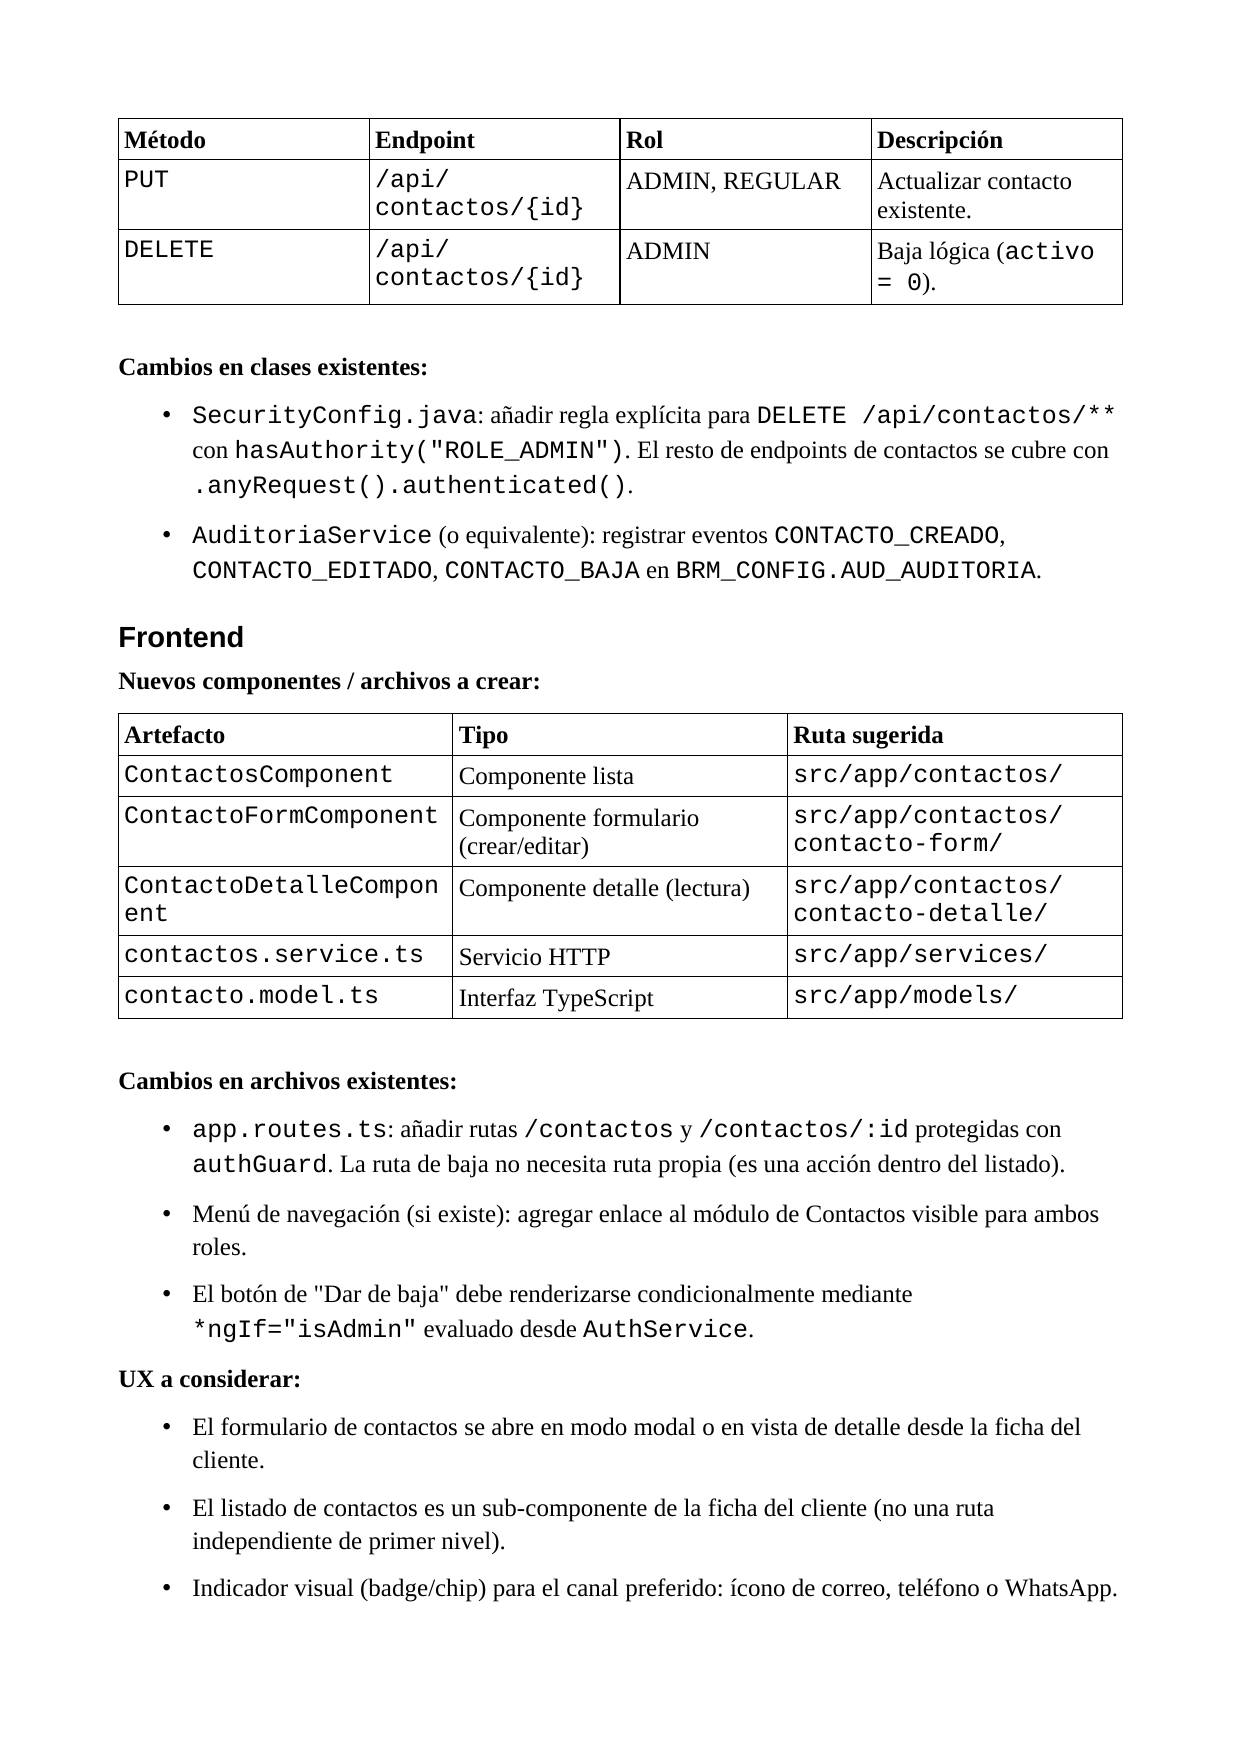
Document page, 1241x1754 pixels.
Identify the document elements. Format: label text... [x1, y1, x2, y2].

table_cell src/app/contactos/contacto-form/ [788, 797, 1122, 866]
table_cell src/app/models/ [788, 977, 1122, 1017]
table_cell Componente detalle (lectura) [453, 867, 787, 935]
list Indicador visual (badge/chip) para el canal preferido: ícono de correo, teléfono o WhatsApp. [162, 1573, 1122, 1602]
table_cell ContactoDetalleComponent [119, 867, 452, 935]
table_cell ContactosComponent [119, 756, 452, 796]
table_cell Baja lógica (activo = 0). [872, 230, 1122, 303]
table_header Descripción [872, 119, 1122, 159]
table_cell Componente formulario (crear/editar) [453, 797, 787, 866]
table_cell PUT [119, 160, 369, 229]
table_header Ruta sugerida [788, 714, 1122, 754]
list El formulario de contactos se abre en modo modal o en vista de detalle desde la ficha del cliente. [162, 1412, 1122, 1474]
text Cambios en archivos existentes: [118, 1066, 1122, 1095]
table_cell src/app/contactos/contacto-detalle/ [788, 867, 1122, 935]
list app.routes.ts: añadir rutas /contactos y /contactos/:id protegidas con authGuard. La ruta de baja no necesita ruta propia (es una acción dentro del listado). [162, 1114, 1122, 1180]
table_cell /api/contactos/{id} [370, 160, 619, 229]
table_cell src/app/services/ [788, 936, 1122, 976]
table_header Rol [621, 119, 871, 159]
list SecurityConfig.java: añadir regla explícita para DELETE /api/contactos/** con hasAuthority("ROLE_ADMIN"). El resto de endpoints de contactos se cubre con .anyRequest().authenticated(). [162, 400, 1122, 501]
table_header Método [119, 119, 369, 159]
table_cell ContactoFormComponent [119, 797, 452, 866]
table_cell DELETE [119, 230, 369, 303]
list Menú de navegación (si existe): agregar enlace al módulo de Contactos visible para ambos roles. [162, 1199, 1122, 1261]
table_cell src/app/contactos/ [788, 756, 1122, 796]
text Cambios en clases existentes: [118, 352, 1122, 381]
text UX a considerar: [118, 1364, 1122, 1393]
table_header Artefacto [119, 714, 452, 754]
table_cell Interfaz TypeScript [453, 977, 787, 1017]
table_cell Componente lista [453, 756, 787, 796]
list El botón de "Dar de baja" debe renderizarse condicionalmente mediante *ngIf="isAdmin" evaluado desde AuthService. [162, 1279, 1122, 1345]
table_cell contactos.service.ts [119, 936, 452, 976]
table_cell ADMIN, REGULAR [621, 160, 871, 229]
table_header Endpoint [370, 119, 619, 159]
list AuditoriaService (o equivalente): registrar eventos CONTACTO_CREADO, CONTACTO_EDITADO, CONTACTO_BAJA en BRM_CONFIG.AUD_AUDITORIA. [162, 520, 1122, 586]
subtitle Frontend [118, 620, 1122, 653]
table_header Tipo [453, 714, 787, 754]
list El listado de contactos es un sub-componente de la ficha del cliente (no una ruta independiente de primer nivel). [162, 1493, 1122, 1554]
text Nuevos componentes / archivos a crear: [118, 666, 1122, 694]
table_cell ADMIN [621, 230, 871, 303]
table_cell Servicio HTTP [453, 936, 787, 976]
table_cell /api/contactos/{id} [370, 230, 619, 303]
table_cell Actualizar contacto existente. [872, 160, 1122, 229]
table_cell contacto.model.ts [119, 977, 452, 1017]
